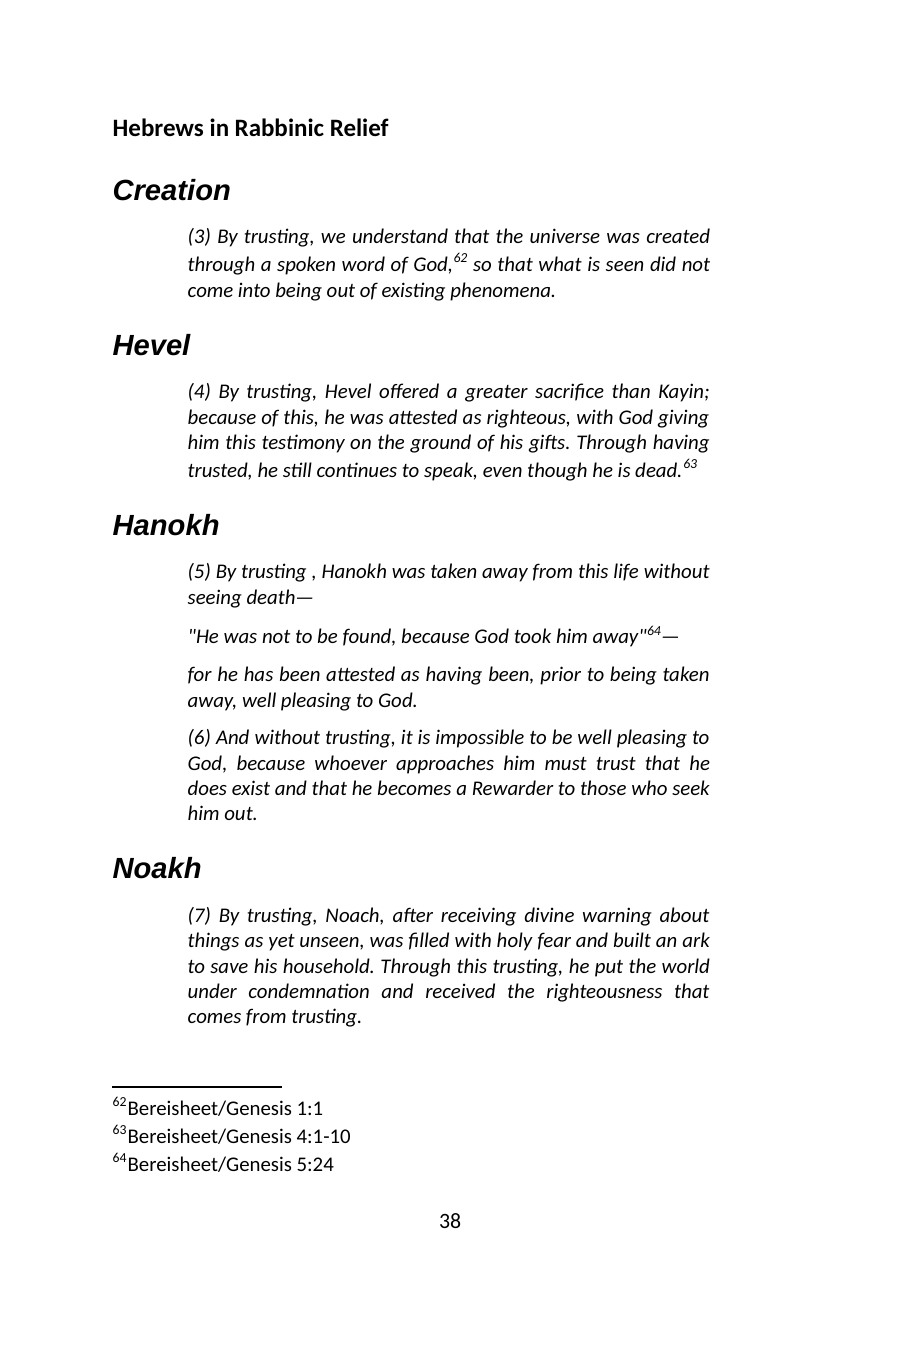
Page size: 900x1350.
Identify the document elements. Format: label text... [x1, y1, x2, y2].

text (6) And without trusting, it is impossible to be well pleasing to God, because whoever approaches him must trust that he does exist and that he becomes a Rewarder to those who seek him out. [187, 724, 712, 826]
subtitle Creation [112, 173, 787, 207]
text Bereisheet/Genesis 4:1-10 [112, 1121, 787, 1149]
text "He was not to be found, because God took him away"— [187, 622, 712, 649]
text (3) By trusting, we understand that the universe was created through a spoken word of God, so that what is seen did not come into being out of existing phenomena. [187, 223, 712, 302]
text Bereisheet/Genesis 5:24 [112, 1149, 787, 1177]
text (7) By trusting, Noach, after receiving divine warning about things as yet unseen, was filled with holy fear and built an ark to save his household. Through this trusting, he put the world under condemnation and received the righteousness that comes from trusting. [187, 902, 712, 1029]
text (4) By trusting, Hevel offered a greater sacrifice than Kayin; because of this, he was attested as righteous, with God giving him this testimony on the ground of his gifts. Through having trusted, he still continues to speak, even though he is dead. [187, 378, 712, 483]
text for he has been attested as having been, prior to being taken away, well pleasing to God. [187, 662, 712, 712]
subtitle Hevel [112, 328, 787, 361]
subtitle Noakh [112, 852, 787, 885]
subtitle Hanokh [112, 508, 787, 542]
text (5) By trusting , Hanokh was taken away from this life without seeing death— [187, 559, 712, 609]
text Bereisheet/Genesis 1:1 [112, 1093, 787, 1121]
